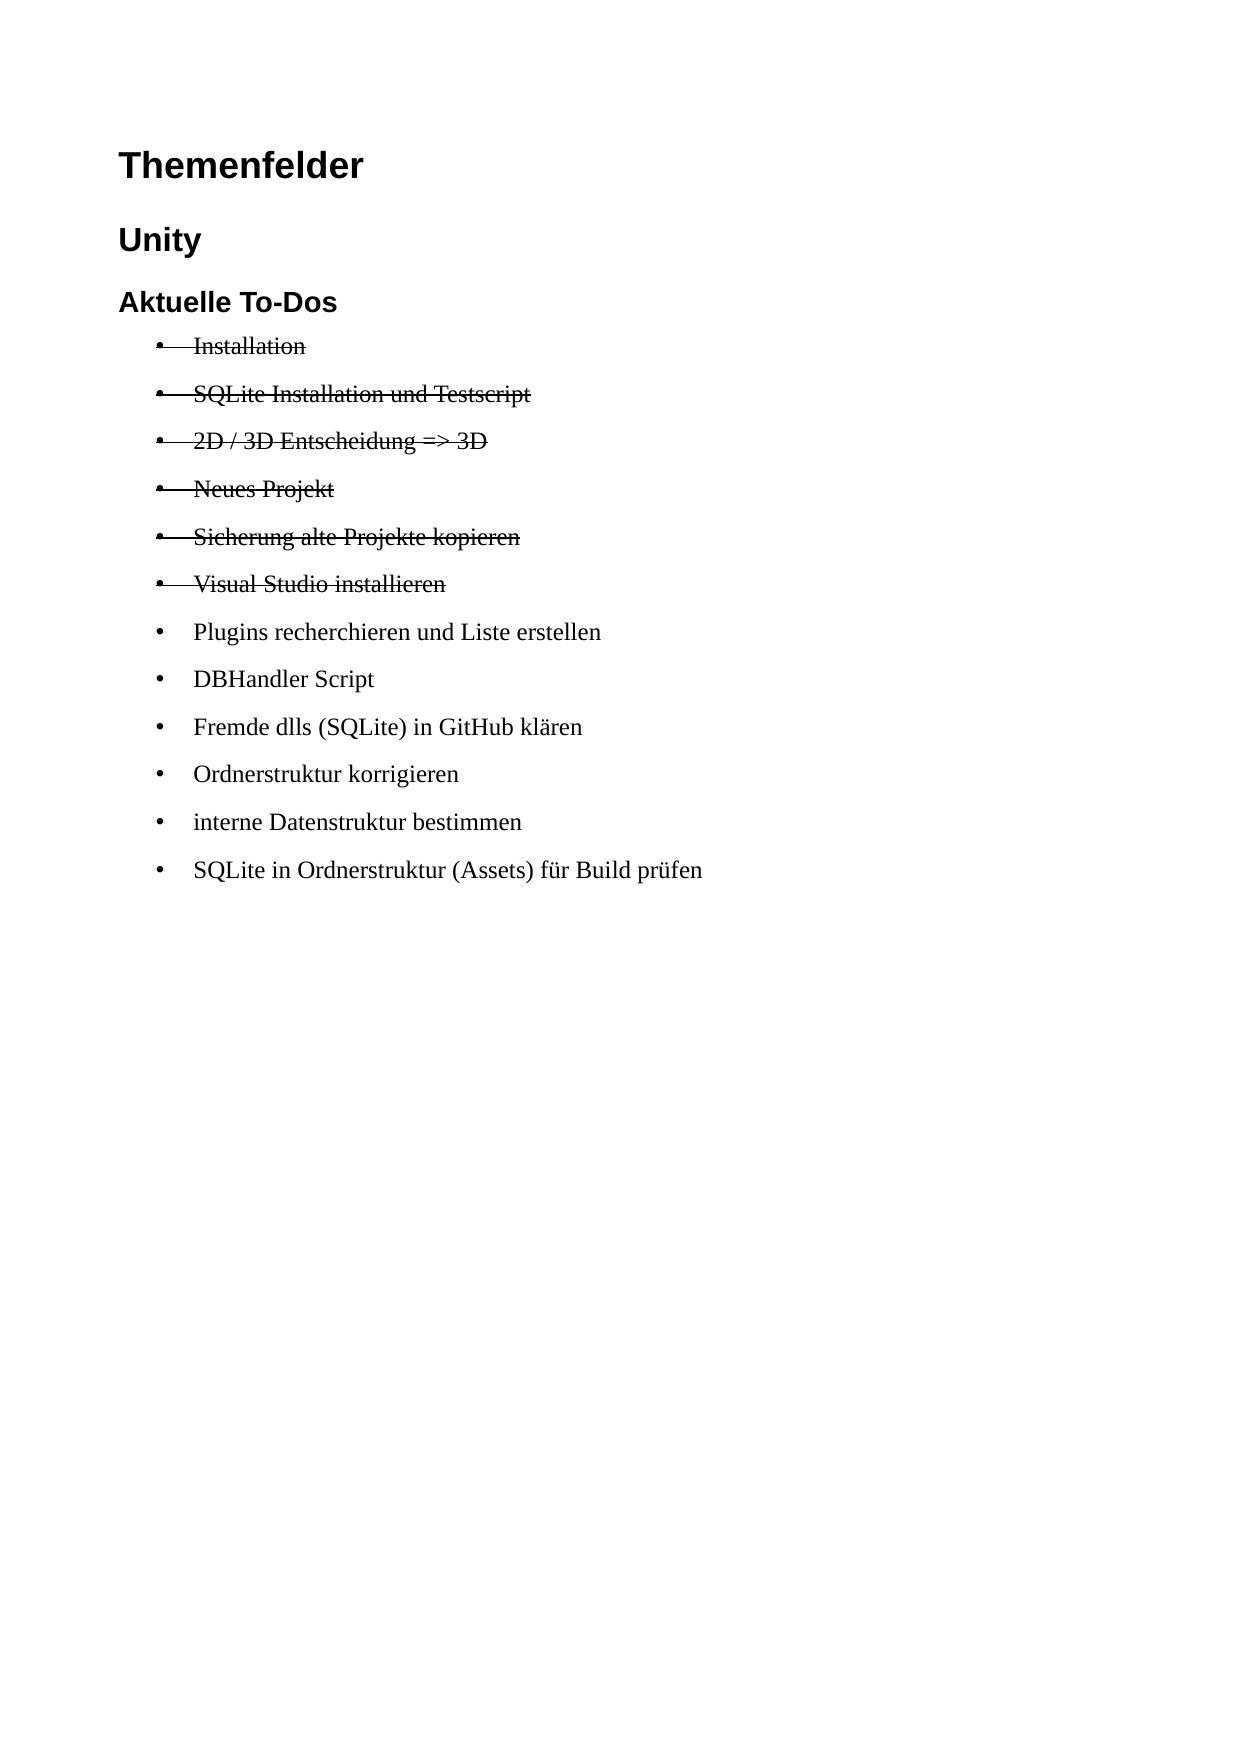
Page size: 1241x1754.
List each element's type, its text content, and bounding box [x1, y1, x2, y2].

subtitle Unity [118, 219, 1122, 258]
list Neues Projekt [156, 474, 1122, 503]
list Fremde dlls (SQLite) in GitHub klären [156, 712, 1122, 741]
list Installation [156, 331, 1122, 360]
subtitle Themenfelder [118, 143, 1122, 186]
list Sicherung alte Projekte kopieren [156, 522, 1122, 550]
list interne Datenstruktur bestimmen [156, 807, 1122, 836]
list Plugins recherchieren und Liste erstellen [156, 617, 1122, 646]
list SQLite in Ordnerstruktur (Assets) für Build prüfen [156, 855, 1122, 883]
list 2D / 3D Entscheidung => 3D [156, 426, 1122, 455]
list SQLite Installation und Testscript [156, 379, 1122, 407]
list DBHandler Script [156, 664, 1122, 693]
subtitle Aktuelle To-Dos [118, 285, 1122, 319]
list Visual Studio installieren [156, 569, 1122, 598]
list Ordnerstruktur korrigieren [156, 759, 1122, 788]
